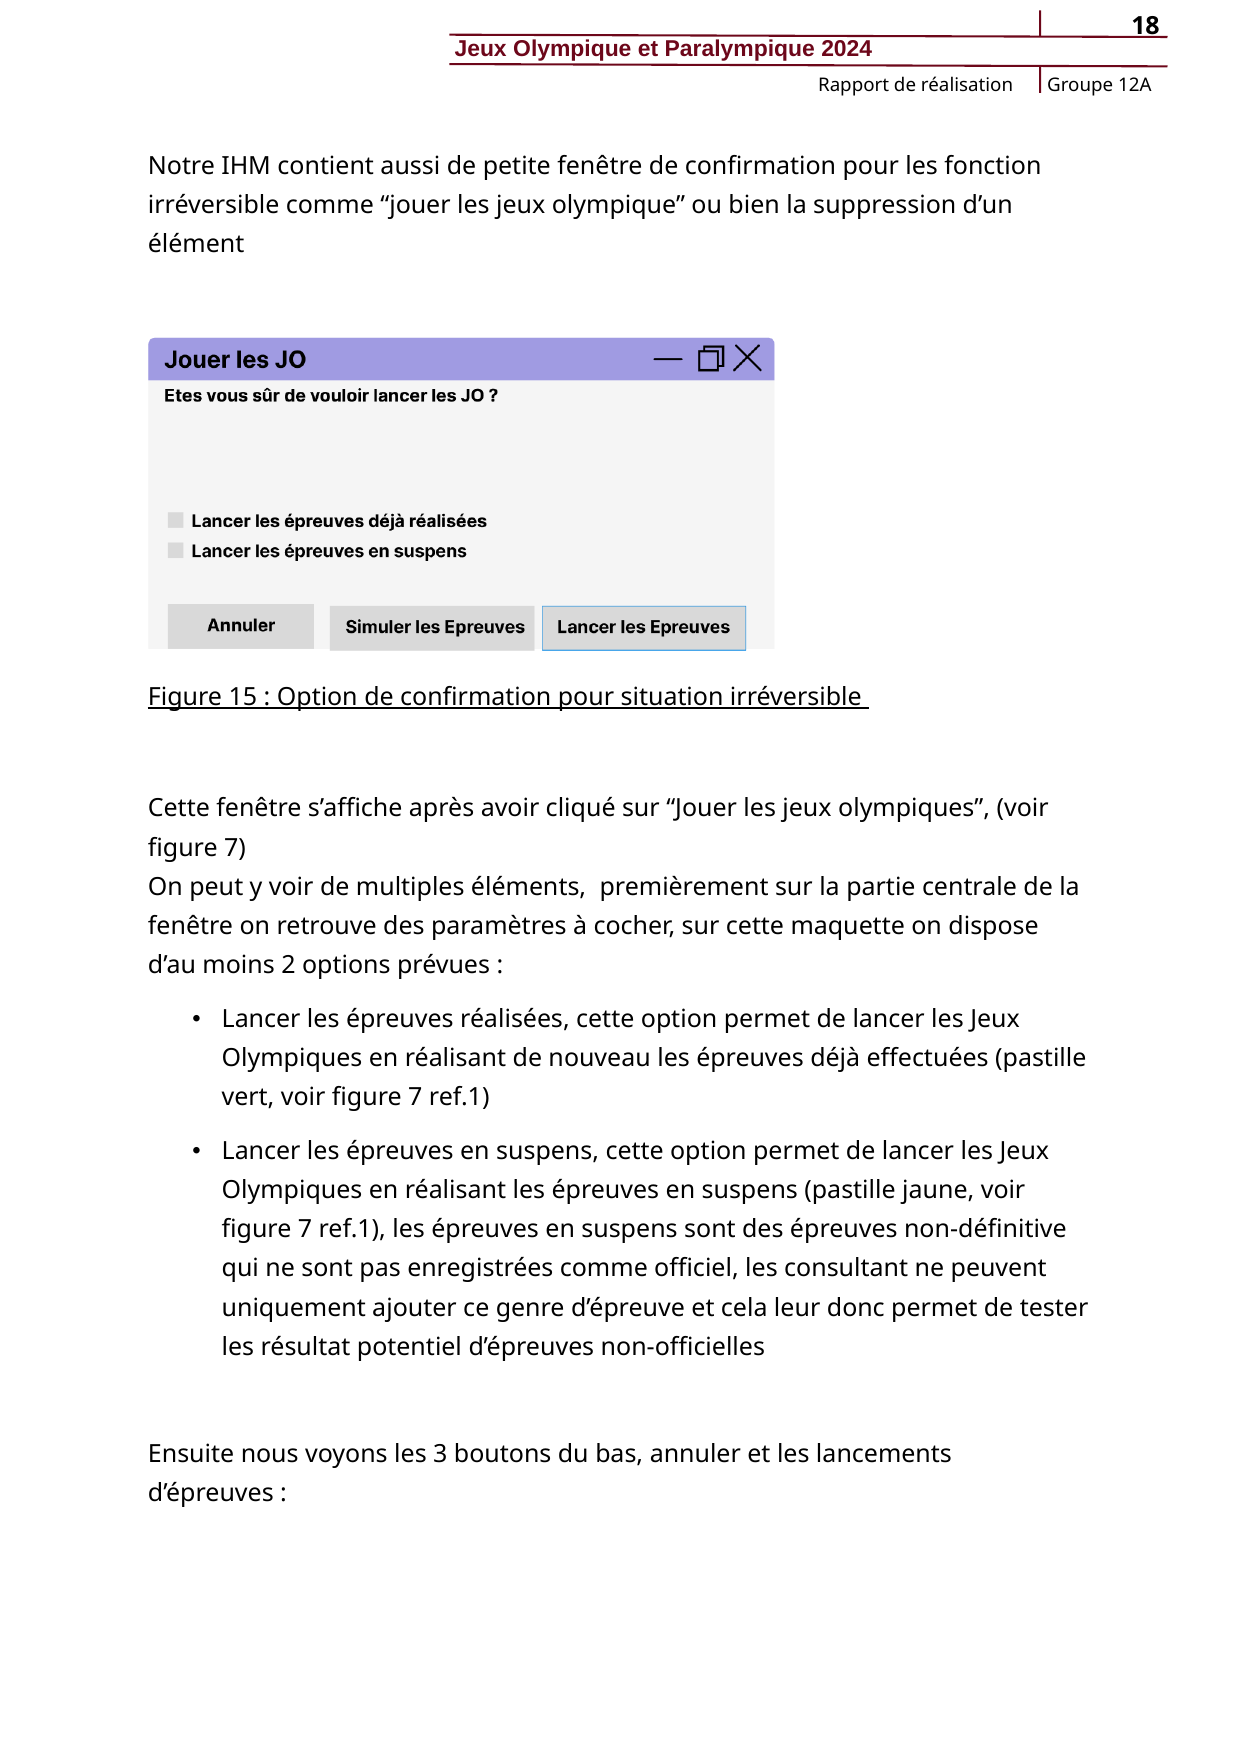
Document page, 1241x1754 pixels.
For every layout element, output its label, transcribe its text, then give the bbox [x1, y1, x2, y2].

text Notre IHM contient aussi de petite fenêtre de confirmation pour les fonction irréversible comme “jouer les jeux olympique” ou bien la suppression d’un élément [148, 148, 1093, 260]
picture [147, 333, 775, 654]
text Figure 15 : Option de confirmation pour situation irréversible [148, 678, 1093, 712]
list Lancer les épreuves réalisées, cette option permet de lancer les Jeux Olympiques en réalisant de nouveau les épreuves déjà effectuées (pastille vert, voir figure 7 ref.1) [192, 1000, 1093, 1113]
text Cette fenêtre s’affiche après avoir cliqué sur “Jouer les jeux olympiques”, (voir figure 7) On peut y voir de multiples éléments, premièrement sur la partie centrale de la fenêtre on retrouve des paramètres à cocher, sur cette maquette on dispose d’au moins 2 options prévues : [148, 790, 1093, 981]
list Lancer les épreuves en suspens, cette option permet de lancer les Jeux Olympiques en réalisant les épreuves en suspens (pastille jaune, voir figure 7 ref.1), les épreuves en suspens sont des épreuves non-définitive qui ne sont pas enregistrées comme officiel, les consultant ne peuvent uniquement ajouter ce genre d’épreuve et cela leur donc permet de tester les résultat potentiel d’épreuves non-officielles [192, 1132, 1093, 1362]
text Ensuite nous voyons les 3 boutons du bas, annuler et les lancements d’épreuves : [148, 1436, 1093, 1509]
